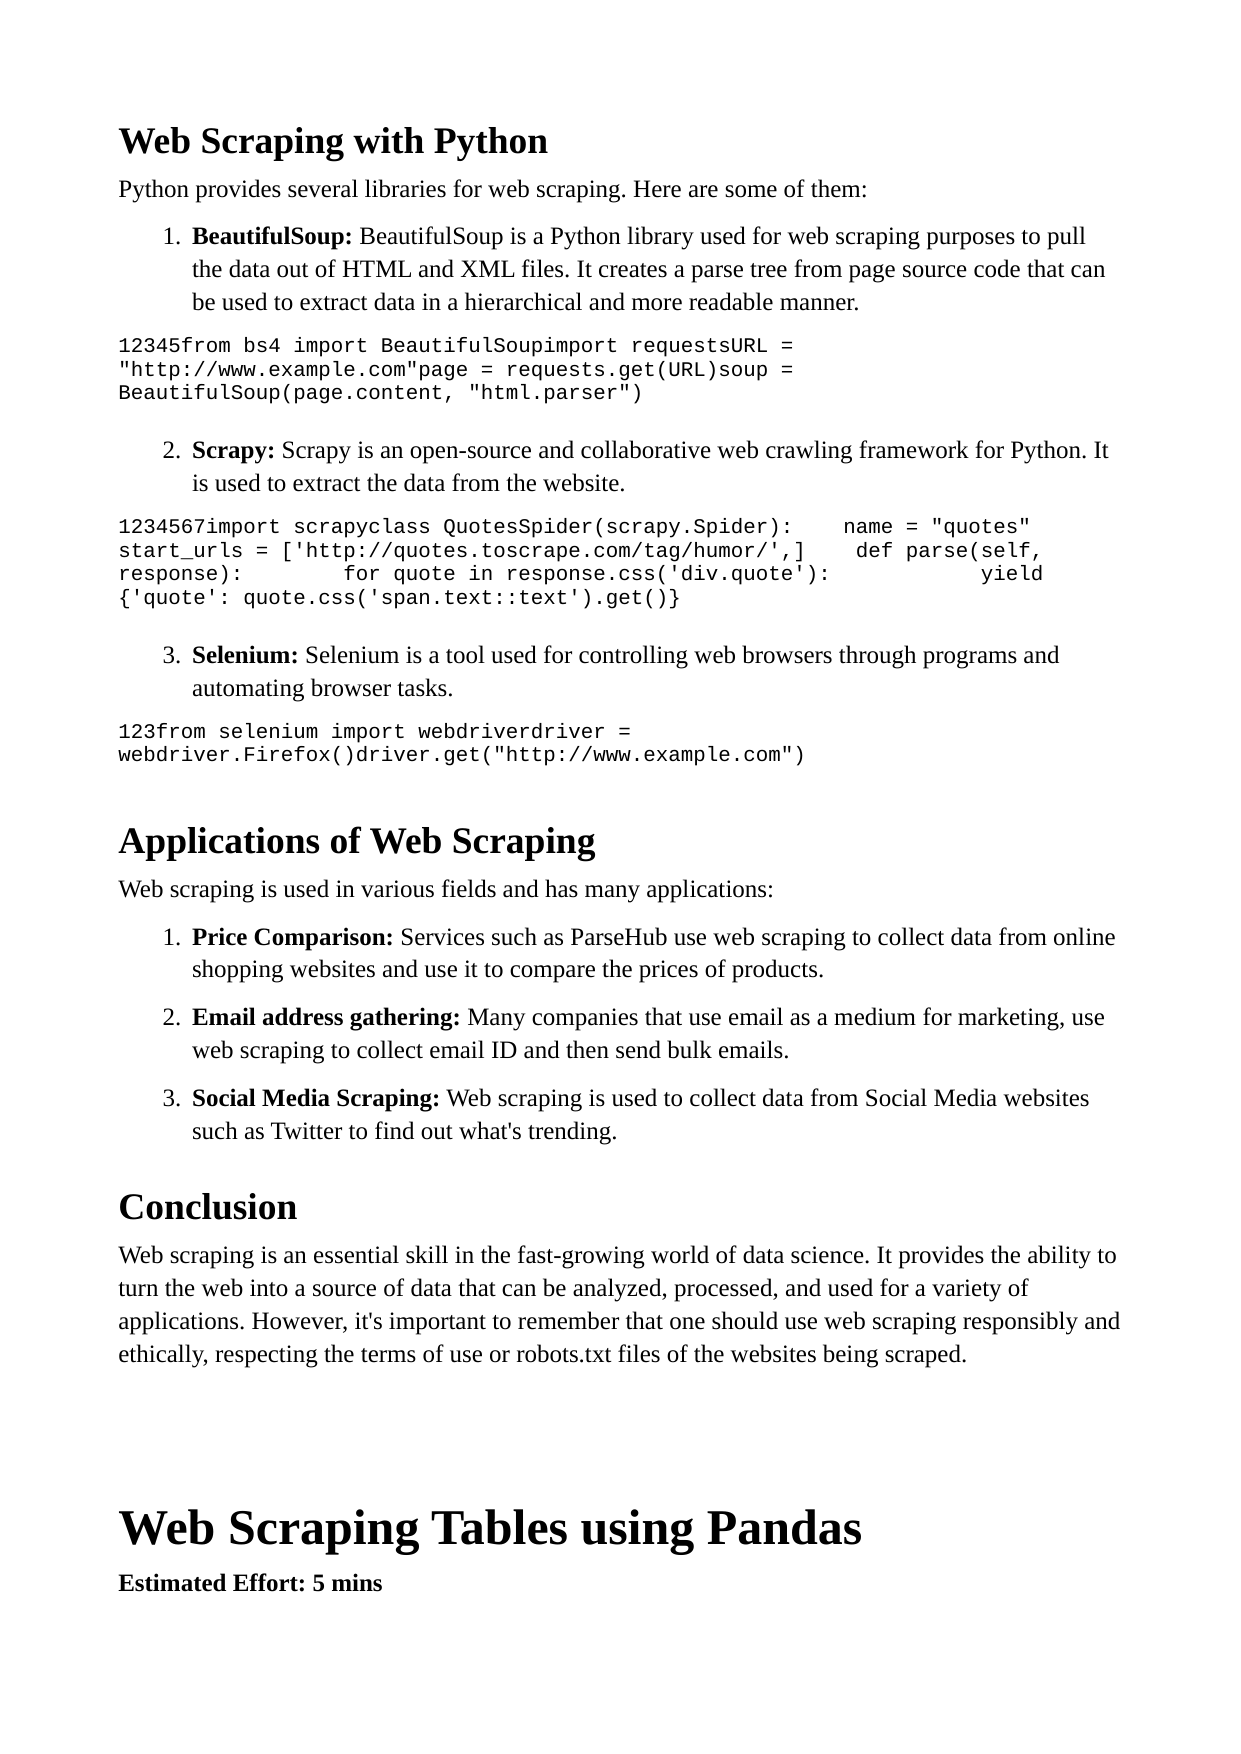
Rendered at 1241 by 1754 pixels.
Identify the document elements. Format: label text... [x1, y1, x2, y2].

text 123from selenium import webdriverdriver = webdriver.Firefox()driver.get("http://www.example.com") [118, 721, 1122, 768]
list Selenium: Selenium is a tool used for controlling web browsers through programs and automating browser tasks. [162, 640, 1122, 702]
subtitle Web Scraping Tables using Pandas [118, 1498, 1122, 1555]
text 12345from bs4 import BeautifulSoupimport requestsURL = "http://www.example.com"page = requests.get(URL)soup = BeautifulSoup(page.content, "html.parser") [118, 335, 1122, 406]
list BeautifulSoup: BeautifulSoup is a Python library used for web scraping purposes to pull the data out of HTML and XML files. It creates a parse tree from page source code that can be used to extract data in a hierarchical and more readable manner. [162, 221, 1122, 316]
text 1234567import scrapyclass QuotesSpider(scrapy.Spider): name = "quotes" start_urls = ['http://quotes.toscrape.com/tag/humor/',] def parse(self, response): for quote in response.css('div.quote'): yield {'quote': quote.css('span.text::text').get()} [118, 516, 1122, 611]
list Price Comparison: Services such as ParseHub use web scraping to collect data from online shopping websites and use it to compare the prices of products. [162, 922, 1122, 983]
list Email address gathering: Many companies that use email as a medium for marketing, use web scraping to collect email ID and then send bulk emails. [162, 1002, 1122, 1064]
text Estimated Effort: 5 mins [118, 1568, 1122, 1597]
subtitle Applications of Web Scraping [118, 818, 1122, 861]
text Web scraping is an essential skill in the fast-growing world of data science. It provides the ability to turn the web into a source of data that can be analyzed, processed, and used for a variety of applications. However, it's important to remember that one should use web scraping responsibly and ethically, respecting the terms of use or robots.txt files of the websites being scraped. [118, 1240, 1122, 1368]
text Web scraping is used in various fields and has many applications: [118, 874, 1122, 903]
list Scrapy: Scrapy is an open-source and collaborative web crawling framework for Python. It is used to extract the data from the website. [162, 435, 1122, 497]
list Social Media Scraping: Web scraping is used to collect data from Social Media websites such as Twitter to find out what's trending. [162, 1083, 1122, 1144]
text Python provides several libraries for web scraping. Here are some of them: [118, 174, 1122, 202]
subtitle Conclusion [118, 1184, 1122, 1227]
subtitle Web Scraping with Python [118, 118, 1122, 161]
